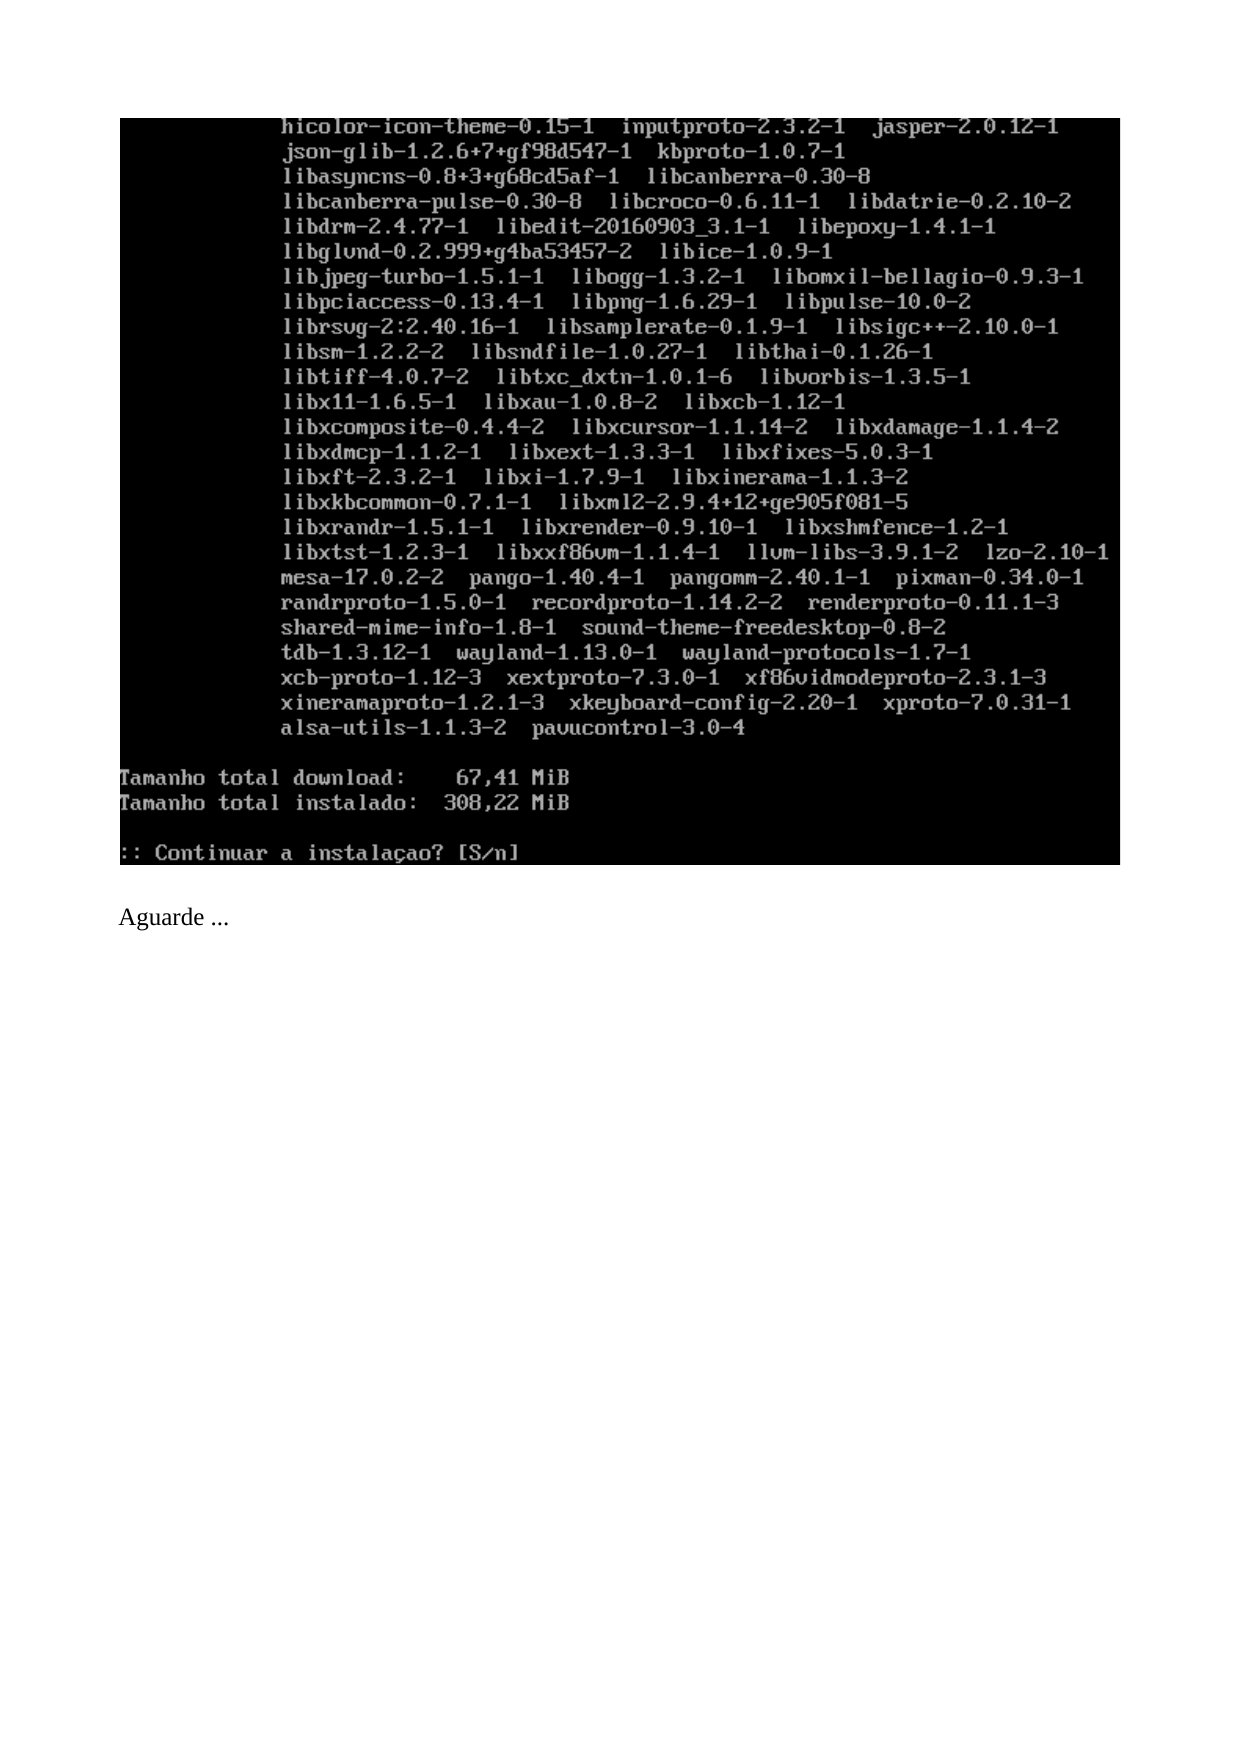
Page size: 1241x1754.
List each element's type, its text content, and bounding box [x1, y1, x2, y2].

picture [120, 118, 1121, 865]
text Aguarde ... [118, 869, 1122, 964]
